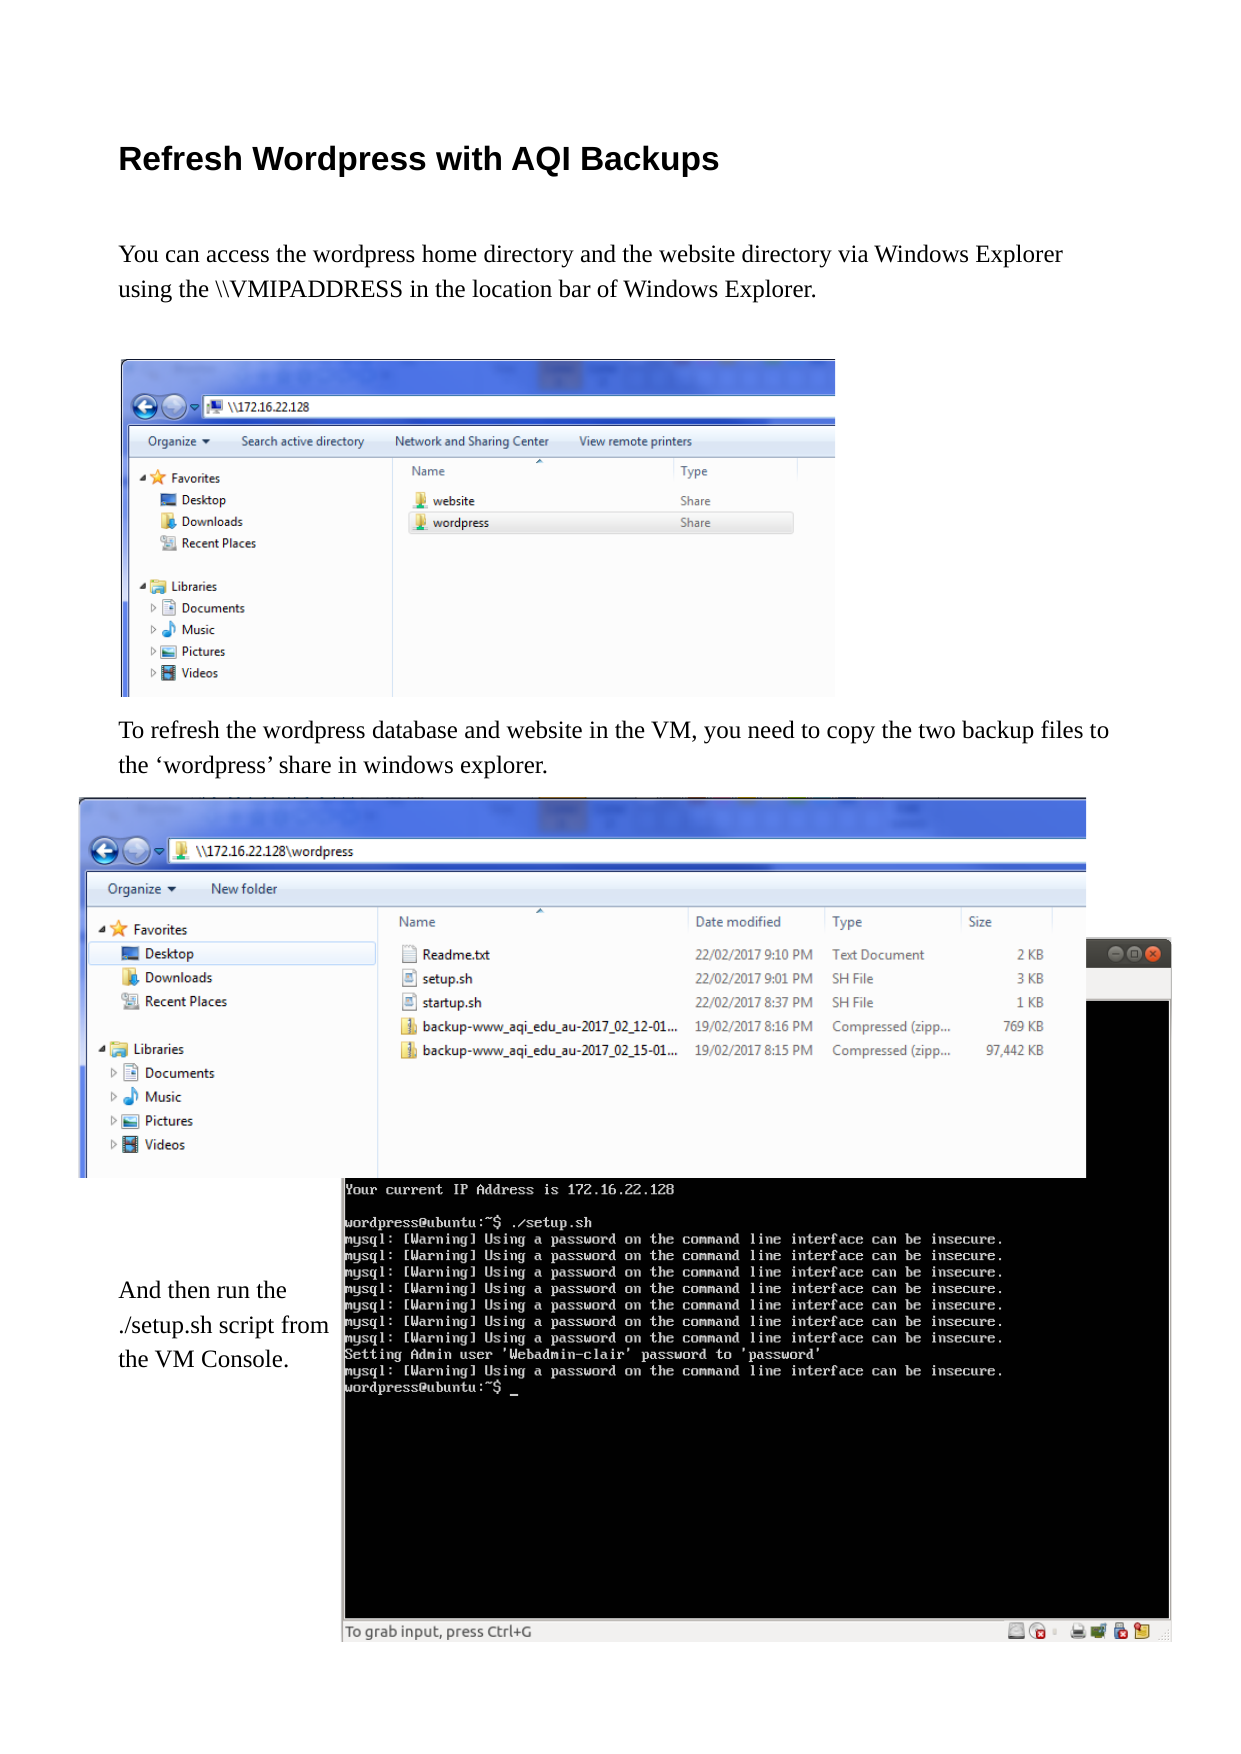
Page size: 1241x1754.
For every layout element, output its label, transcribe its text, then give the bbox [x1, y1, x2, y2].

picture [120, 359, 836, 697]
text To refresh the wordpress database and website in the VM, you need to copy the two backup files to the ‘wordpress’ share in windows explorer. [118, 715, 1122, 778]
text And then run the ./setup.sh script from the VM Console. [118, 1276, 340, 1373]
picture [78, 797, 1172, 1642]
subtitle Refresh Wordpress with AQI Backups [118, 139, 1122, 178]
text You can access the wordpress home directory and the website directory via Windows Explorer using the \\VMIPADDRESS in the location bar of Windows Explorer. [118, 239, 1122, 302]
